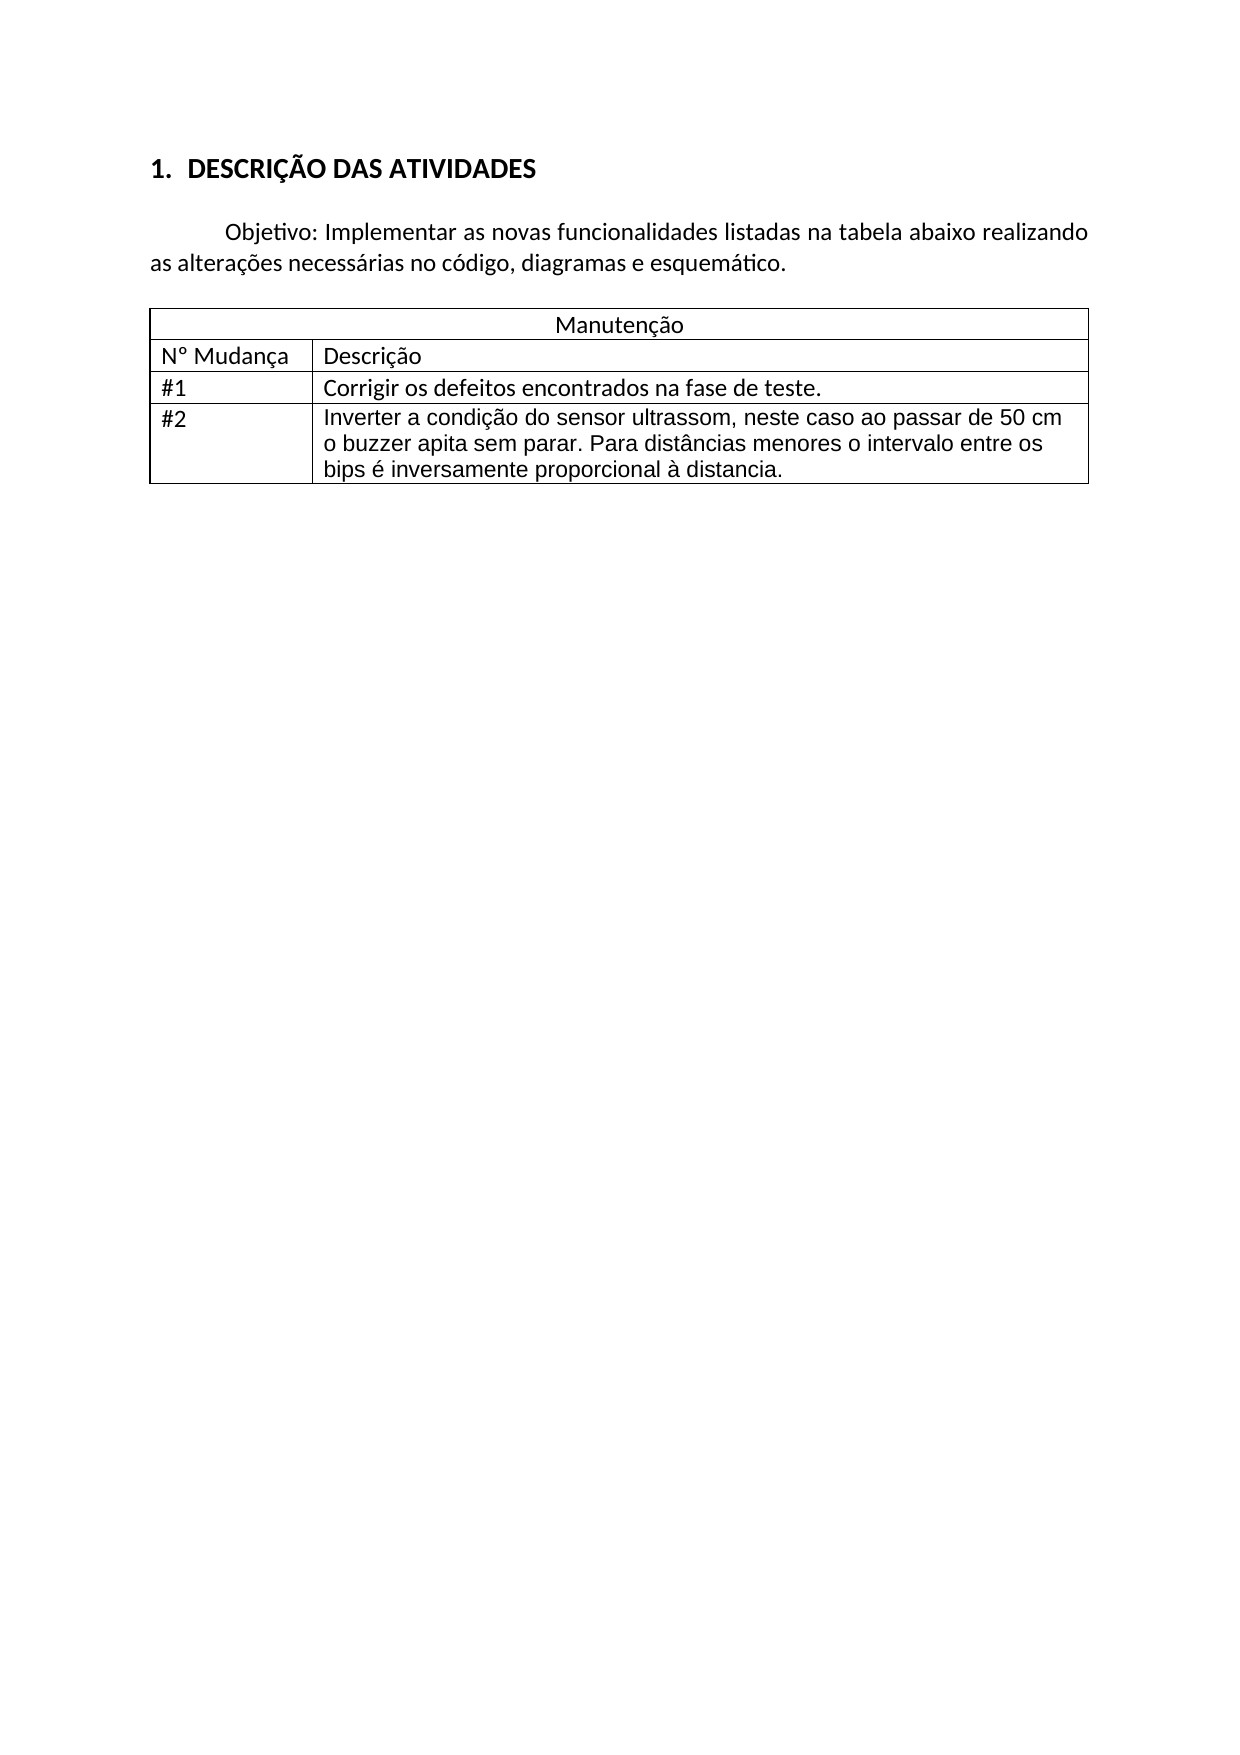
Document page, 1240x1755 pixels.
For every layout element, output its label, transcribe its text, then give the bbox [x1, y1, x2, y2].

table_cell Corrigir os defeitos encontrados na fase de teste. [313, 372, 1088, 402]
subtitle Descrição das atividades [150, 150, 1089, 186]
table_cell Descrição [313, 340, 1088, 371]
table_cell Nº Mudança [151, 340, 312, 371]
table_cell #1 [151, 372, 312, 402]
table_cell Inverter a condição do sensor ultrassom, neste caso ao passar de 50 cm o buzzer apita sem parar. Para distâncias menores o intervalo entre os bips é inversamente proporcional à distancia. [313, 404, 1088, 482]
table_cell #2 [151, 404, 312, 482]
text Objetivo: Implementar as novas funcionalidades listadas na tabela abaixo realizando as alterações necessárias no código, diagramas e esquemático. [150, 216, 1089, 277]
table_header Manutenção [151, 309, 1088, 339]
